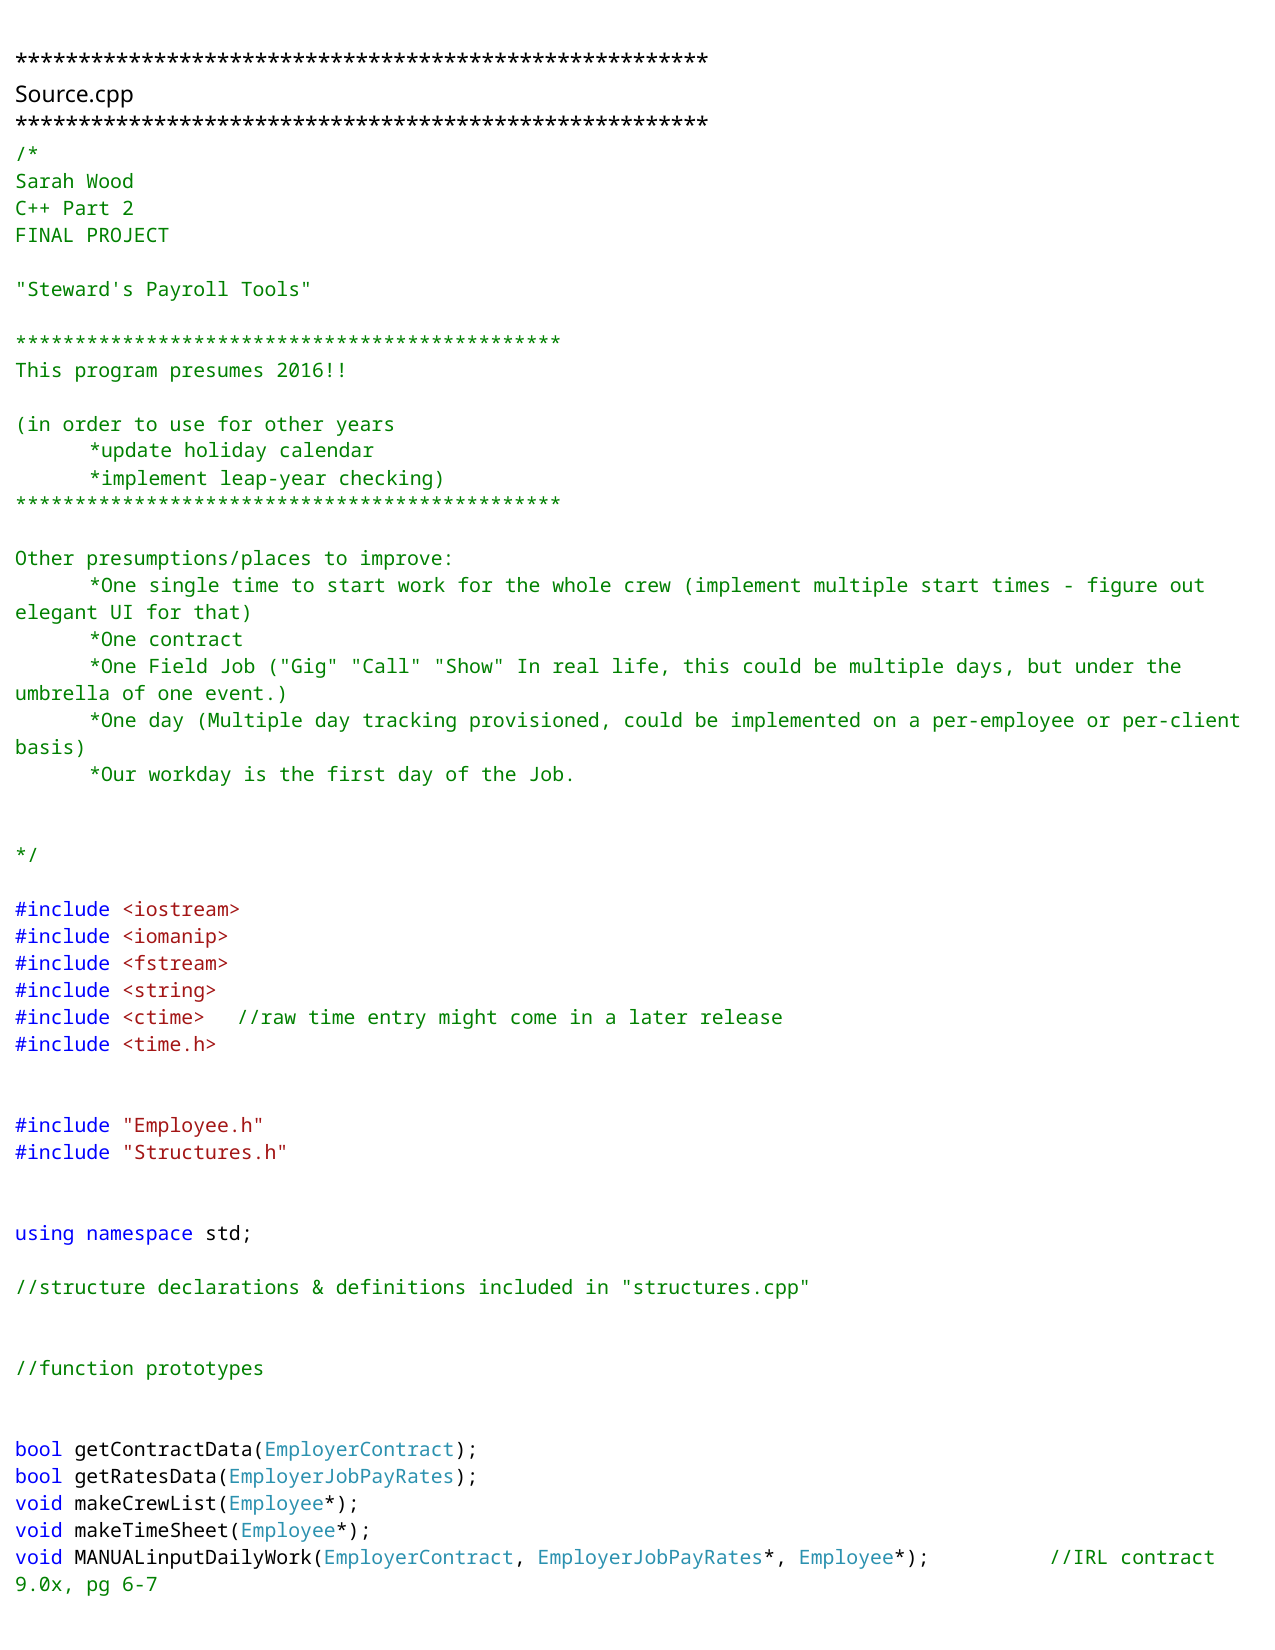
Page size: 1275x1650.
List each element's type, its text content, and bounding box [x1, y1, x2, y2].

text *implement leap-year checking) [15, 464, 1260, 491]
text C++ Part 2 [15, 194, 1260, 221]
text ******************************************************* [15, 46, 1260, 77]
text #include <time.h> [15, 1030, 1260, 1057]
text //structure declarations & definitions included in "structures.cpp" [15, 1273, 1260, 1300]
text #include "Structures.h" [15, 1138, 1260, 1165]
text /* [15, 140, 1260, 167]
text Sarah Wood [15, 167, 1260, 194]
text */ [15, 841, 1260, 868]
text (in order to use for other years [15, 410, 1260, 437]
text *One day (Multiple day tracking provisioned, could be implemented on a per-employee or per-client basis) [15, 707, 1260, 761]
text "Steward's Payroll Tools" [15, 275, 1260, 302]
text #include "Employee.h" [15, 1111, 1260, 1138]
text #include <iostream> [15, 895, 1260, 922]
text ******************************************************* [15, 109, 1260, 140]
text FINAL PROJECT [15, 221, 1260, 248]
text using namespace std; [15, 1219, 1260, 1246]
text #include <string> [15, 976, 1260, 1003]
text *One contract [15, 626, 1260, 653]
text bool getContractData(EmployerContract); [15, 1435, 1260, 1462]
text Source.cpp [15, 77, 1260, 109]
text ********************************************** [15, 491, 1260, 518]
text void makeTimeSheet(Employee*); [15, 1516, 1260, 1543]
text *Our workday is the first day of the Job. [15, 761, 1260, 787]
text //function prototypes [15, 1354, 1260, 1381]
text Other presumptions/places to improve: [15, 545, 1260, 572]
text bool getRatesData(EmployerJobPayRates); [15, 1462, 1260, 1489]
text #include <ctime> //raw time entry might come in a later release [15, 1003, 1260, 1030]
text *One Field Job ("Gig" "Call" "Show" In real life, this could be multiple days, but under the umbrella of one event.) [15, 653, 1260, 707]
text #include <iomanip> [15, 922, 1260, 949]
text void MANUALinputDailyWork(EmployerContract, EmployerJobPayRates*, Employee*); //IRL contract 9.0x, pg 6-7 [15, 1543, 1260, 1597]
text ********************************************** [15, 329, 1260, 356]
text This program presumes 2016!! [15, 356, 1260, 383]
text *update holiday calendar [15, 437, 1260, 464]
text void makeCrewList(Employee*); [15, 1489, 1260, 1516]
text *One single time to start work for the whole crew (implement multiple start times - figure out elegant UI for that) [15, 572, 1260, 626]
text #include <fstream> [15, 949, 1260, 976]
